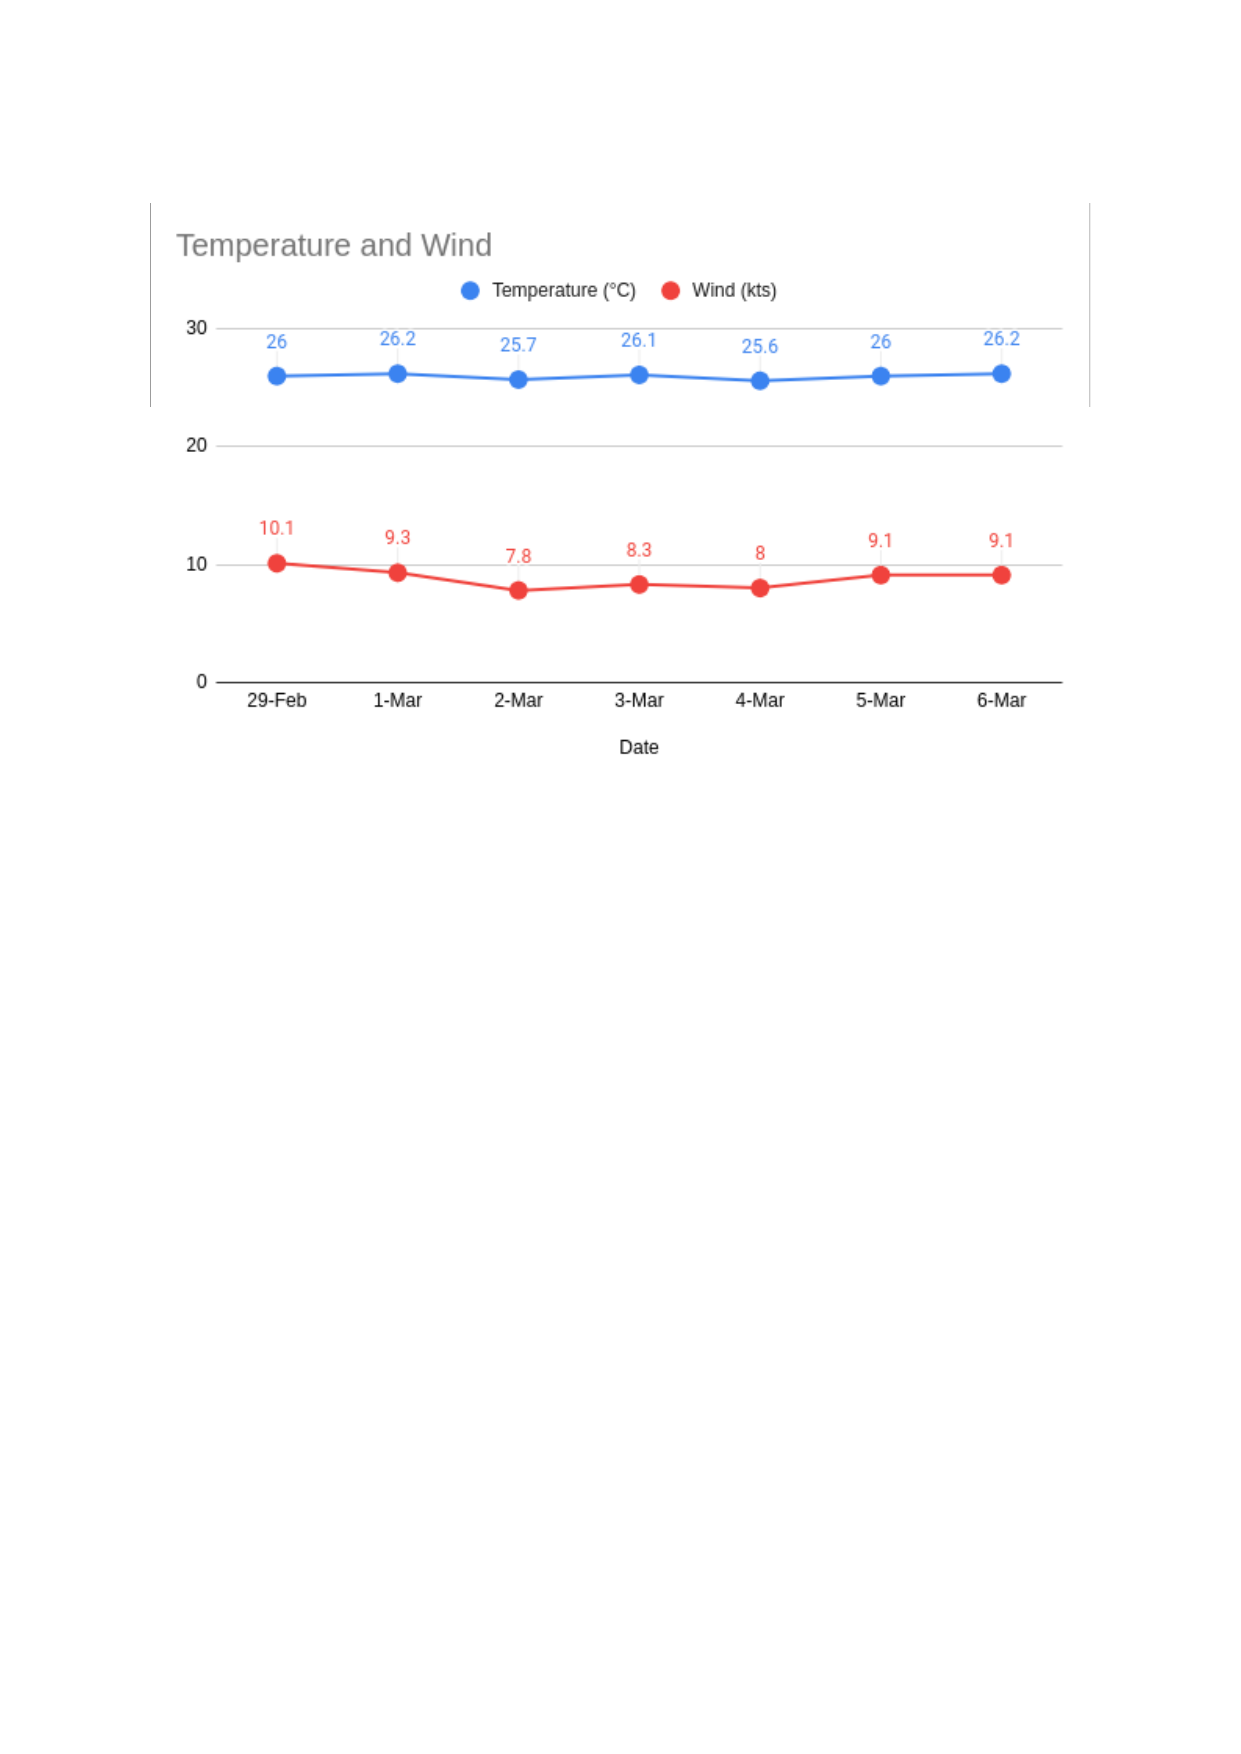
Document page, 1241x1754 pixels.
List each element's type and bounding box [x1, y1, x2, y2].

picture [150, 203, 1091, 787]
